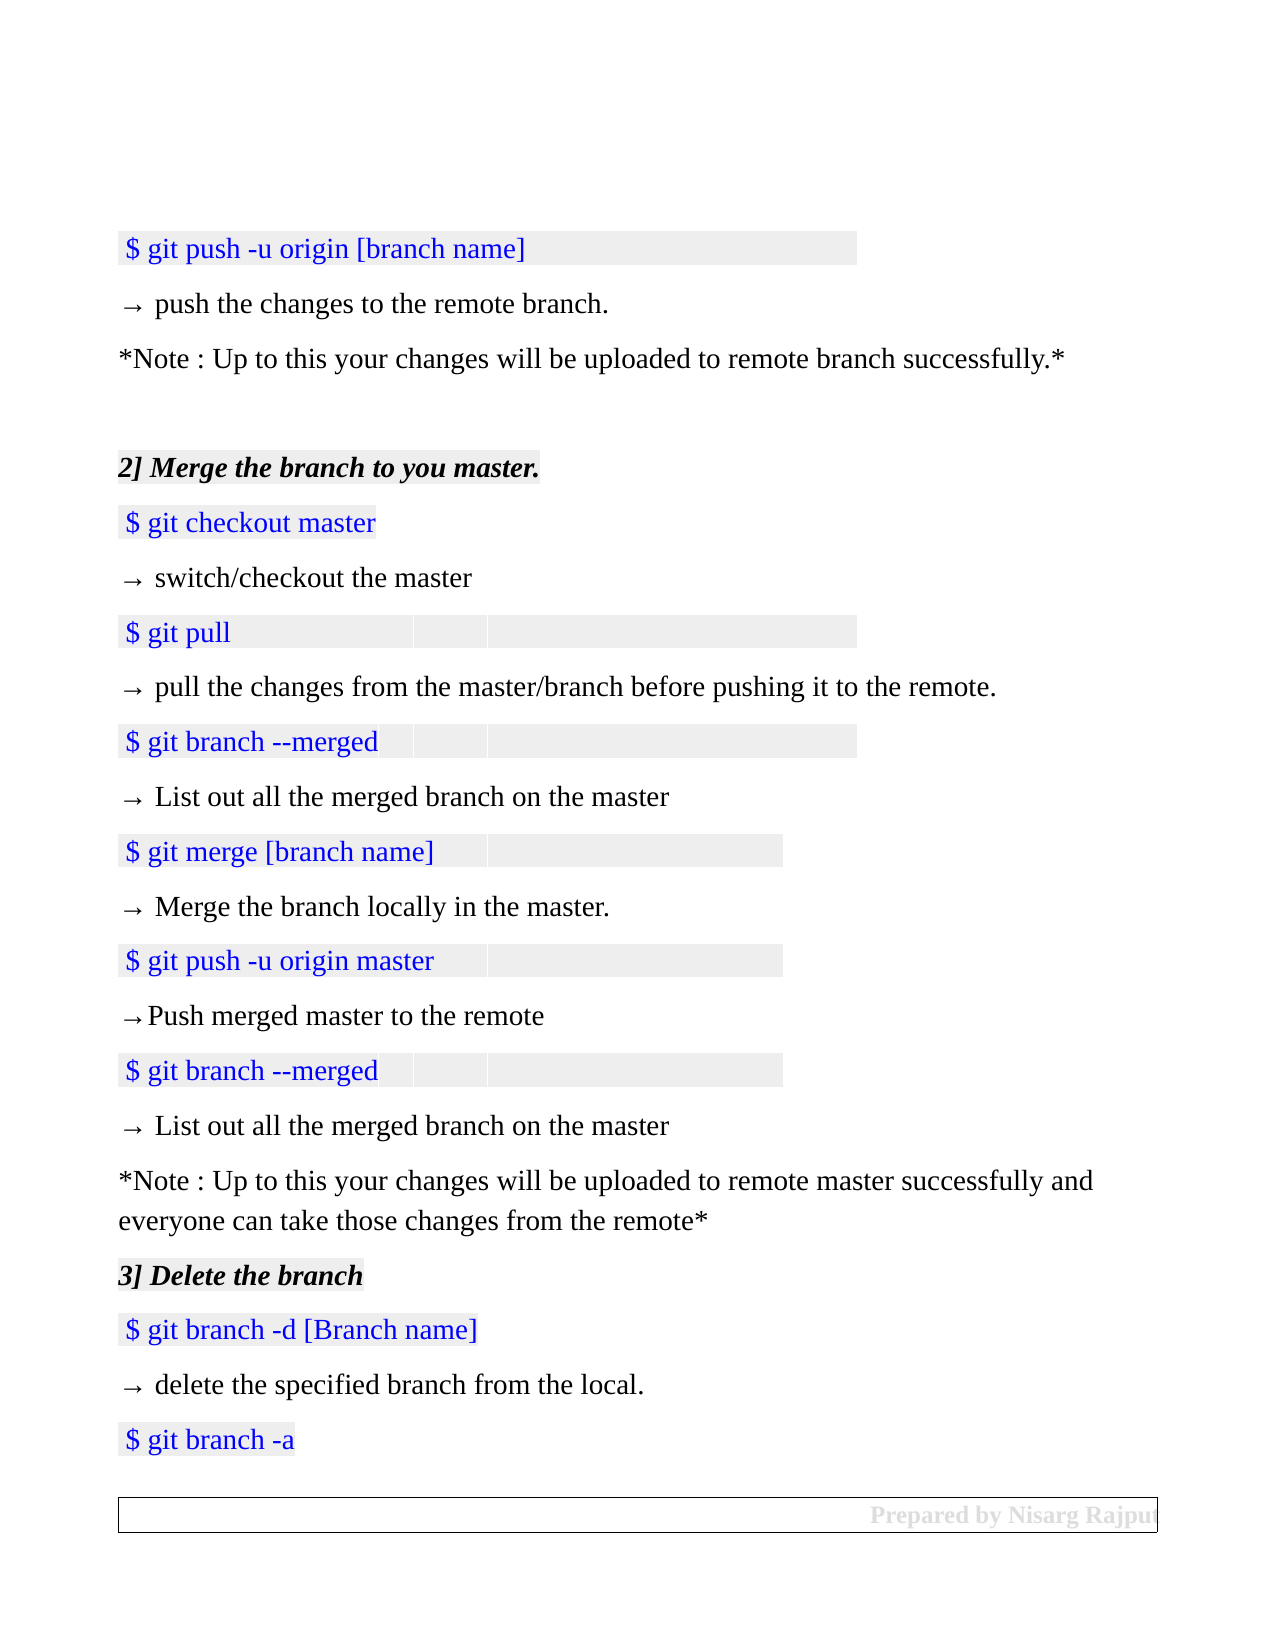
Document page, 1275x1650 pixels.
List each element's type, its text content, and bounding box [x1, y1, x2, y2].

text $ git merge [branch name] [118, 834, 1157, 867]
text $ git push -u origin [branch name] [118, 231, 1157, 265]
text → List out all the merged branch on the master [118, 779, 1157, 813]
text → pull the changes from the master/branch before pushing it to the remote. [118, 669, 1157, 703]
text → delete the specified branch from the local. [118, 1367, 1157, 1401]
text $ git branch -a [118, 1422, 1157, 1456]
text →Push merged master to the remote [118, 998, 1157, 1032]
text $ git branch -d [Branch name] [118, 1312, 1157, 1346]
text → push the changes to the remote branch. [118, 286, 1157, 319]
text $ git branch --merged [118, 724, 1157, 758]
text 2] Merge the branch to you master. [118, 450, 1157, 484]
text → List out all the merged branch on the master [118, 1108, 1157, 1141]
text → switch/checkout the master [118, 560, 1157, 593]
text $ git checkout master [118, 505, 1157, 539]
text *Note : Up to this your changes will be uploaded to remote branch successfully.* [118, 341, 1157, 374]
text 3] Delete the branch [118, 1258, 1157, 1291]
text → Merge the branch locally in the master. [118, 889, 1157, 922]
text $ git pull [118, 615, 1157, 648]
text $ git branch --merged [118, 1053, 1157, 1087]
text $ git push -u origin master [118, 943, 1157, 977]
text *Note : Up to this your changes will be uploaded to remote master successfully and everyone can take those changes from the remote* [118, 1163, 1157, 1236]
